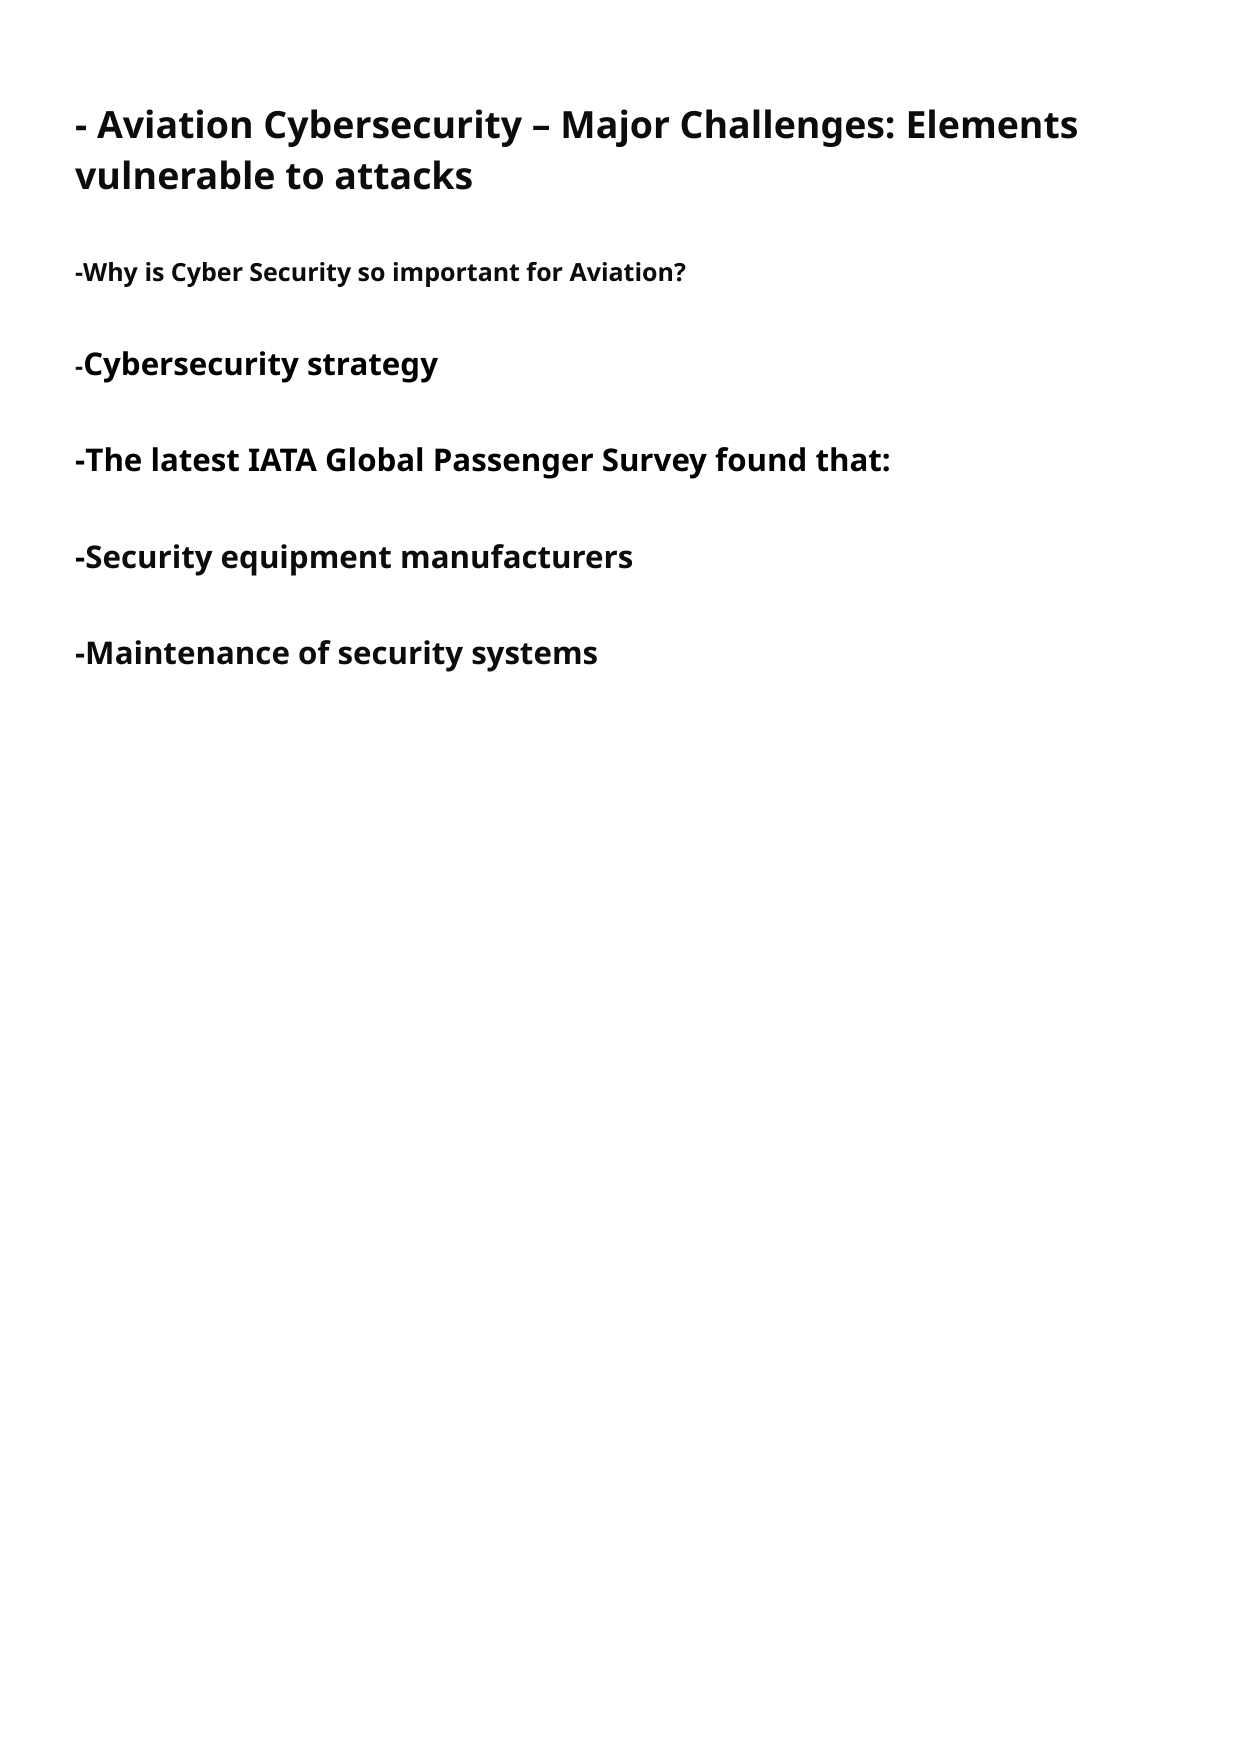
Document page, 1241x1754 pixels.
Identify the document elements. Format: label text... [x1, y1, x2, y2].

text -Maintenance of security systems [75, 631, 1172, 674]
subtitle - Aviation Cybersecurity – Major Challenges: Elements vulnerable to attacks [75, 98, 1172, 201]
text -Cybersecurity strategy [75, 342, 1172, 385]
text -Security equipment manufacturers [75, 535, 1172, 577]
text -The latest IATA Global Passenger Survey found that: [75, 438, 1172, 481]
text -Why is Cyber Security so important for Aviation? [75, 254, 1172, 288]
